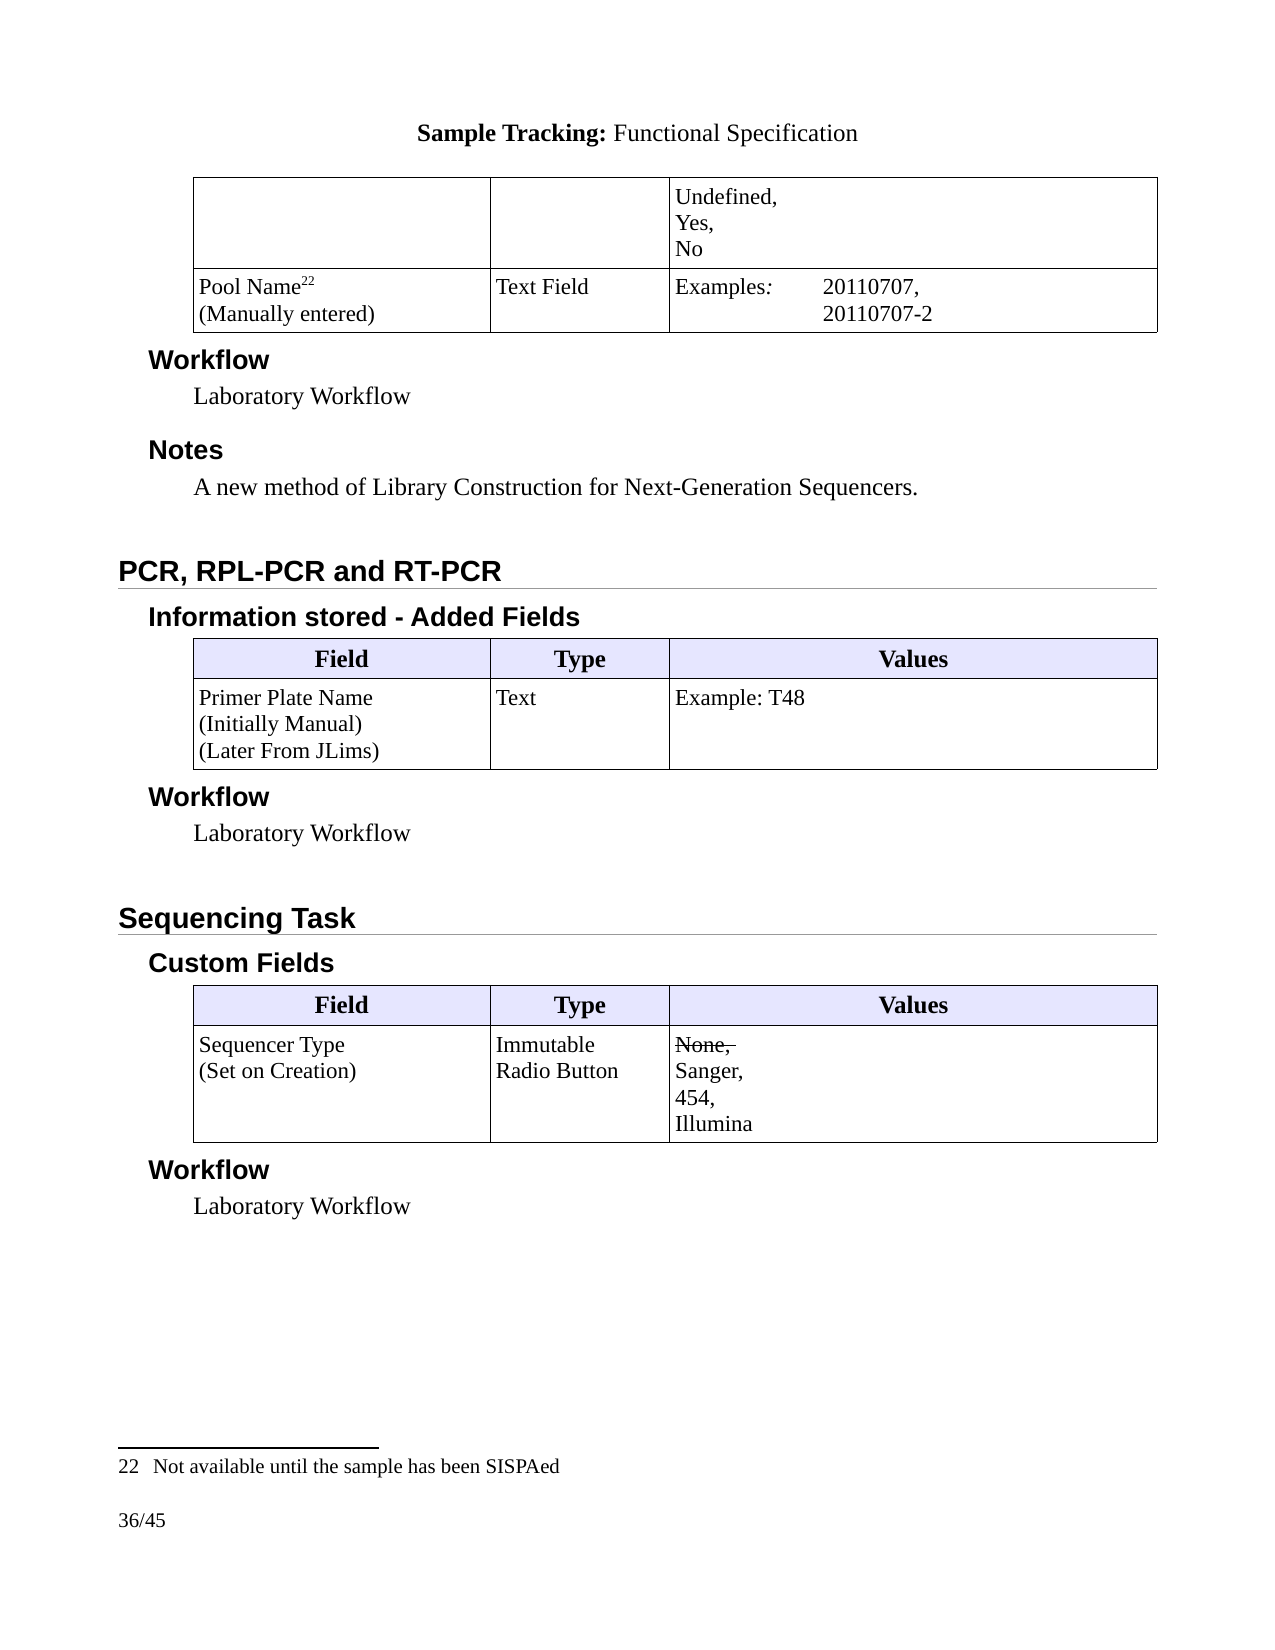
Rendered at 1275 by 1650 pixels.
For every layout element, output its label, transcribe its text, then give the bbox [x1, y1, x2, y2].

subtitle Workflow [148, 781, 1157, 812]
table_header Values [670, 639, 1157, 678]
table_cell Sequencer Type (Set on Creation) [194, 1026, 490, 1142]
text Laboratory Workflow [193, 818, 1157, 847]
table_cell Pool Name (Manually entered) [194, 269, 490, 332]
table_cell [194, 178, 490, 267]
table_cell Example: T48 [670, 679, 1157, 769]
table_cell None, Sanger, 454, Illumina [670, 1026, 1157, 1142]
table_cell Undefined, Yes, No [670, 178, 1157, 267]
table_cell Primer Plate Name (Initially Manual) (Later From JLims) [194, 679, 490, 769]
subtitle Custom Fields [148, 947, 1157, 979]
subtitle Notes [148, 434, 1157, 466]
subtitle Workflow [148, 1154, 1157, 1185]
table_cell Examples: 20110707, 20110707-2 [670, 269, 1157, 332]
subtitle Workflow [148, 344, 1157, 375]
text Laboratory Workflow [193, 381, 1157, 410]
text Laboratory Workflow [193, 1191, 1157, 1220]
table_cell Text Field [491, 269, 669, 332]
subtitle Sequencing Task [118, 901, 1157, 934]
table_header Values [670, 986, 1157, 1025]
table_header Field [194, 986, 490, 1025]
table_cell Immutable Radio Button [491, 1026, 669, 1142]
table_header Type [491, 986, 669, 1025]
table_cell [491, 178, 669, 267]
subtitle PCR, RPL-PCR and RT-PCR [118, 554, 1157, 588]
table_header Field [194, 639, 490, 678]
table_cell Text [491, 679, 669, 769]
text A new method of Library Construction for Next-Generation Sequencers. [193, 472, 1157, 500]
table_header Type [491, 639, 669, 678]
subtitle Information stored - Added Fields [148, 601, 1157, 632]
